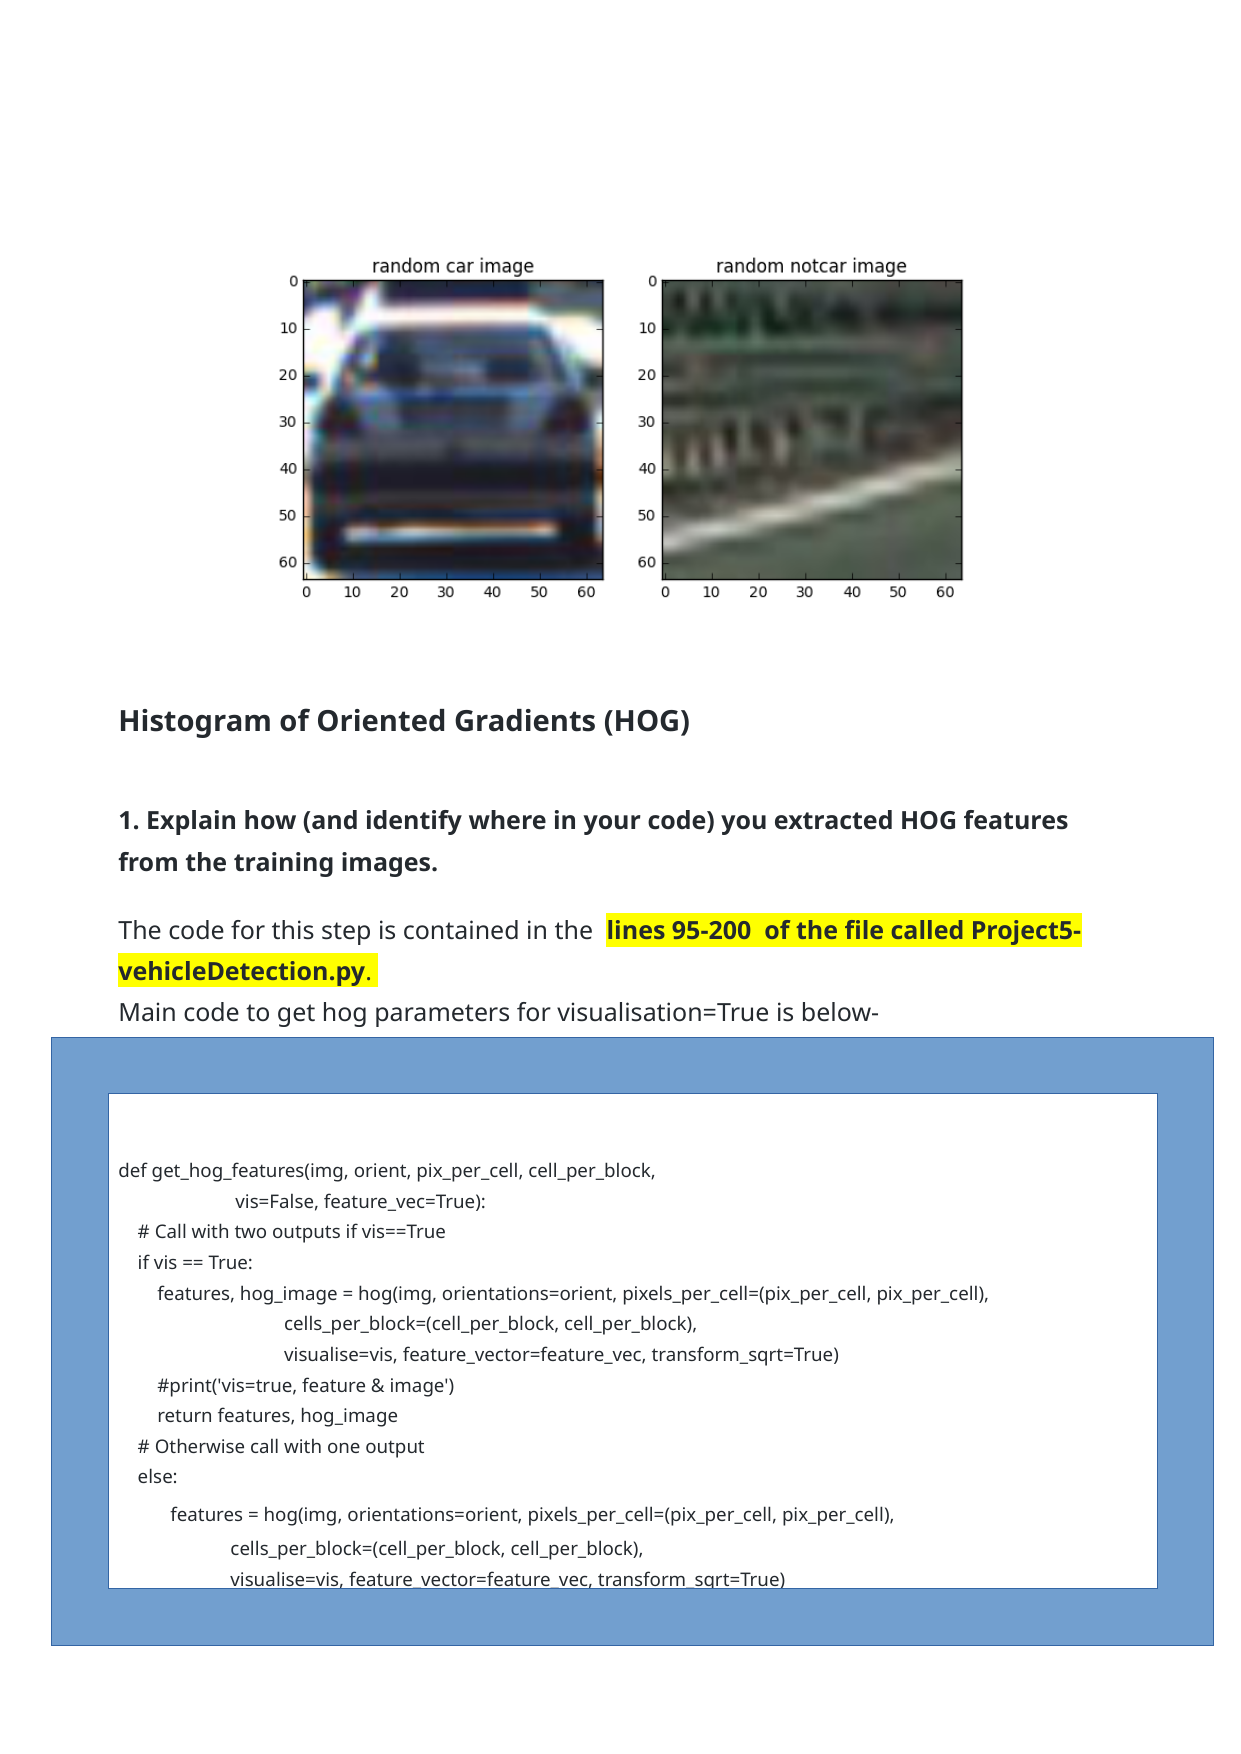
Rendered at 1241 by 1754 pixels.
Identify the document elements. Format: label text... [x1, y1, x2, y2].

text features = hog(img, orientations=orient, pixels_per_cell=(pix_per_cell, pix_per_cell), [118, 1494, 1122, 1528]
picture [268, 247, 972, 611]
text visualise=vis, feature_vector=feature_vec, transform_sqrt=True) [118, 1566, 1122, 1588]
text if vis == True: [118, 1249, 1122, 1275]
text vis=False, feature_vec=True): [118, 1188, 1122, 1214]
subtitle Histogram of Oriented Gradients (HOG) [118, 700, 1122, 740]
text # Call with two outputs if vis==True [118, 1219, 1122, 1244]
text The code for this step is contained in the lines 95-200 of the file called Project5-vehicleDetection.py. [118, 912, 1122, 987]
text cells_per_block=(cell_per_block, cell_per_block), [118, 1535, 1122, 1561]
text return features, hog_image [118, 1402, 1122, 1428]
text visualise=vis, feature_vector=feature_vec, transform_sqrt=True) [118, 1341, 1122, 1367]
text # Otherwise call with one output [118, 1433, 1122, 1459]
text cells_per_block=(cell_per_block, cell_per_block), [118, 1311, 1122, 1336]
text def get_hog_features(img, orient, pix_per_cell, cell_per_block, [118, 1157, 1122, 1183]
text #print('vis=true, feature & image') [118, 1372, 1122, 1397]
text features, hog_image = hog(img, orientations=orient, pixels_per_cell=(pix_per_cell, pix_per_cell), [118, 1280, 1122, 1306]
text else: [118, 1464, 1122, 1489]
text Main code to get hog parameters for visualisation=True is below- [118, 994, 1122, 1028]
subtitle 1. Explain how (and identify where in your code) you extracted HOG features from the training images. [118, 802, 1122, 879]
